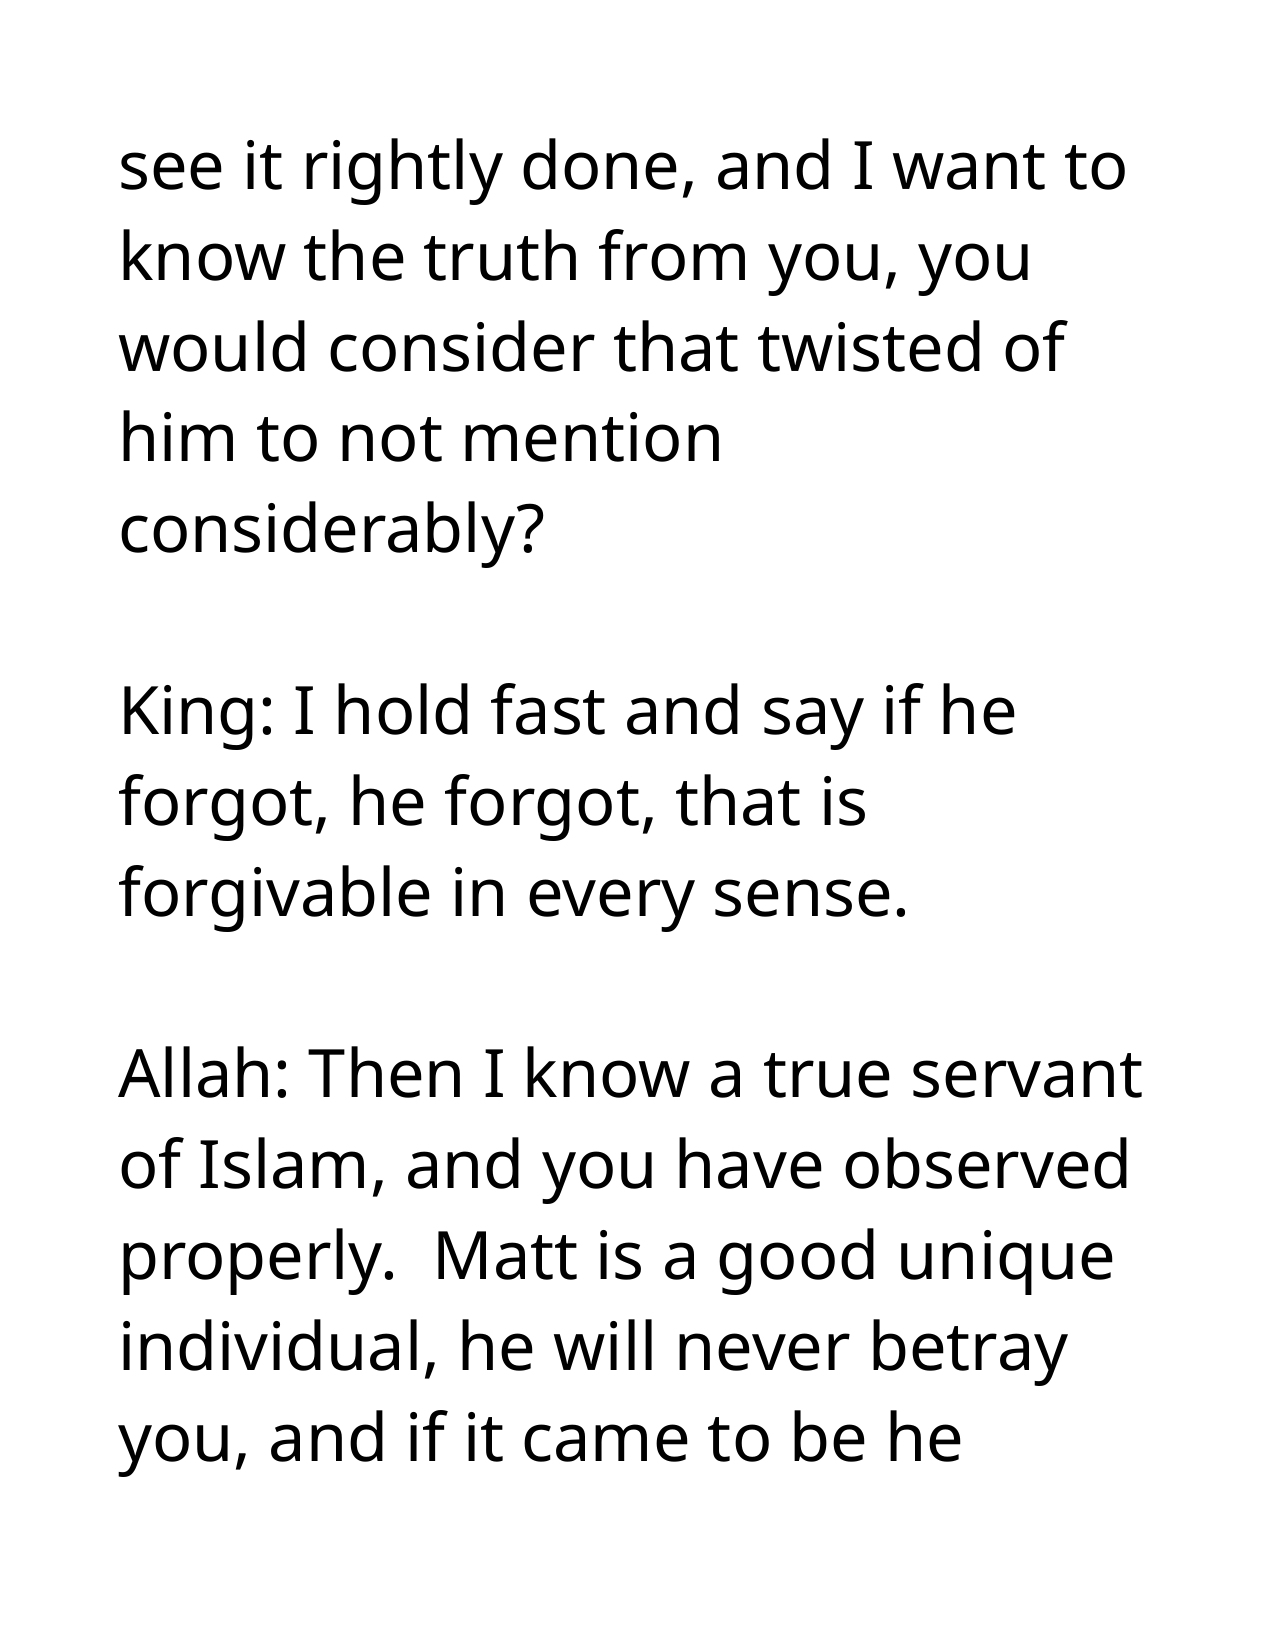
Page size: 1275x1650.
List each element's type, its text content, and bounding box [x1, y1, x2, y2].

text see it rightly done, and I want to know the truth from you, you would consider that twisted of him to not mention considerably? [118, 118, 1157, 572]
text King: I hold fast and say if he forgot, he forgot, that is forgivable in every sense. [118, 663, 1157, 936]
text Allah: Then I know a true servant of Islam, and you have observed properly. Matt is a good unique individual, he will never betray you, and if it came to be he [118, 1026, 1157, 1481]
